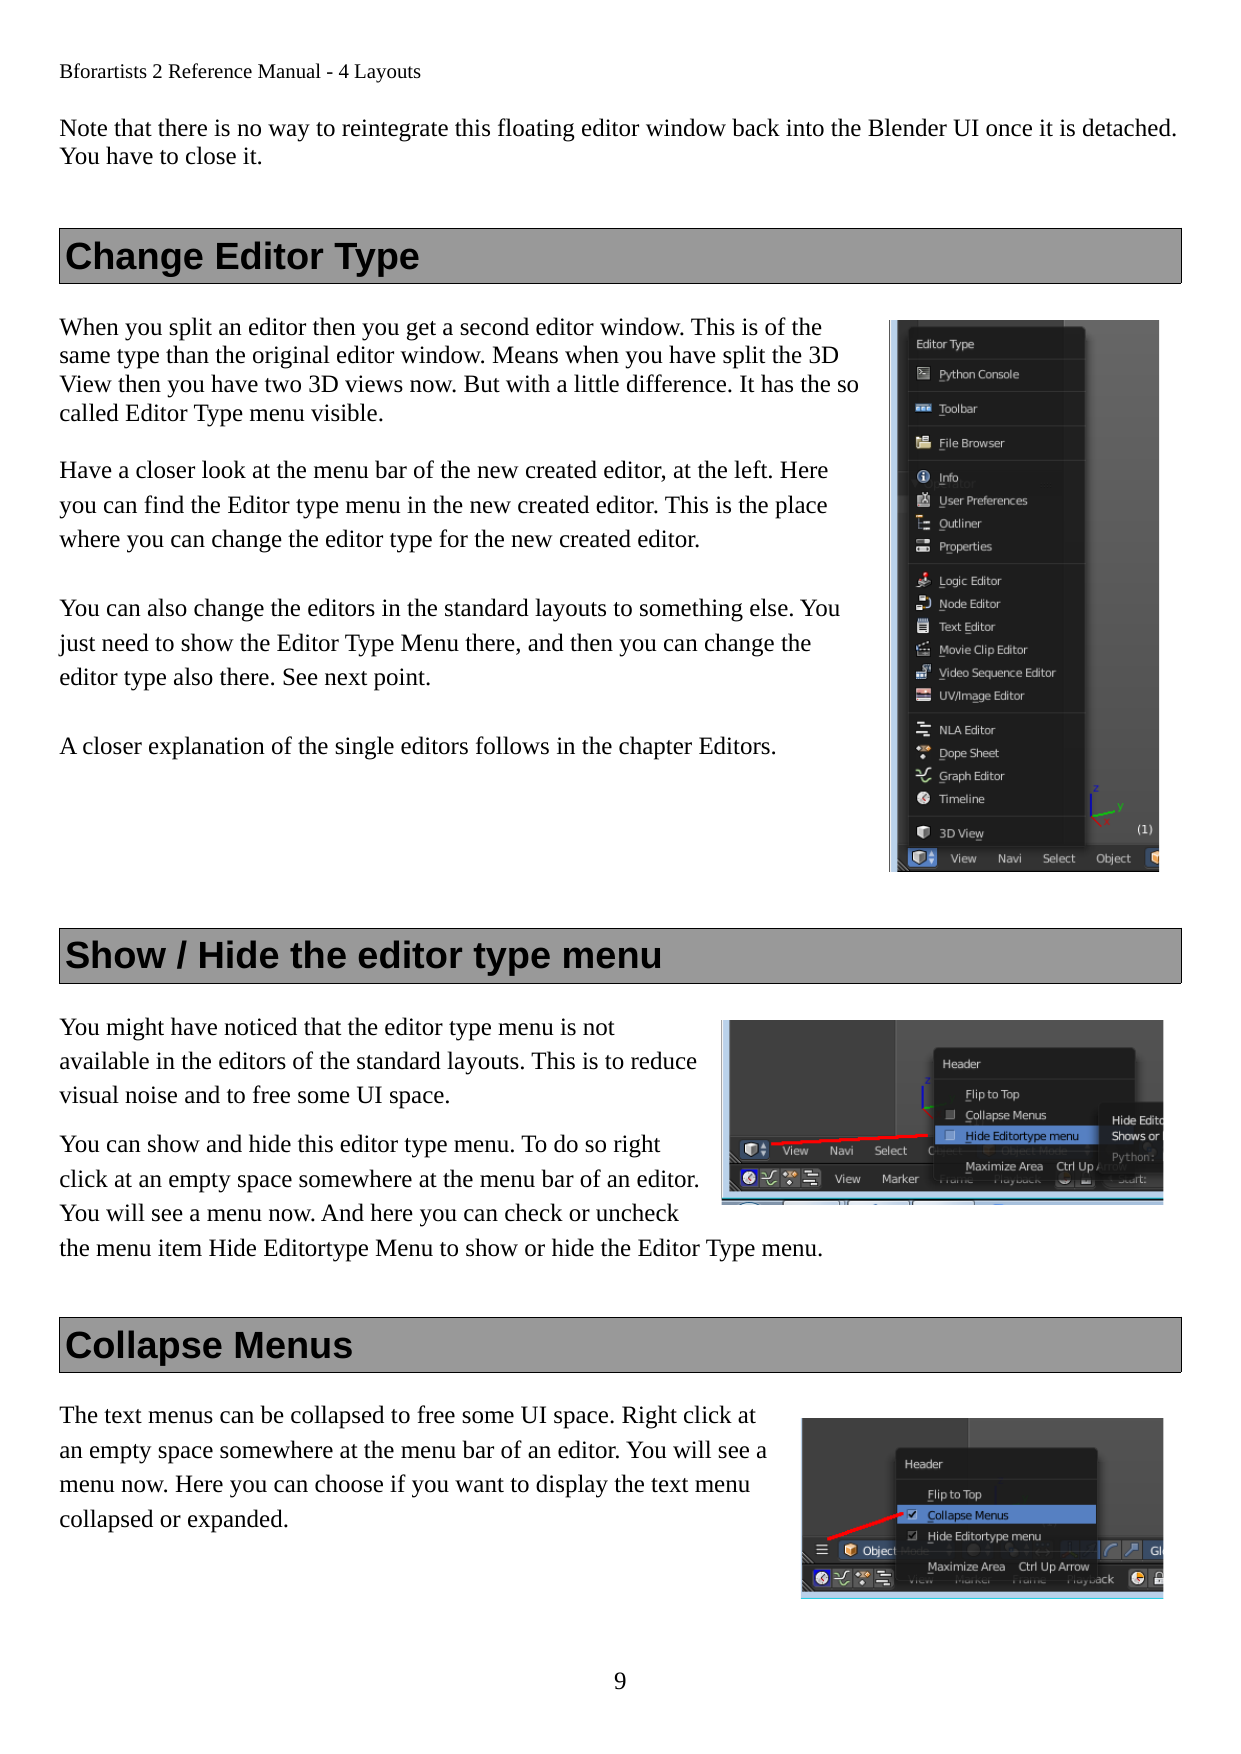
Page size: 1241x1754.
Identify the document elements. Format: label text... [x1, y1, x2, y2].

table_header Change Editor Type [60, 229, 1181, 283]
picture [800, 1418, 1164, 1599]
text Have a closer look at the menu bar of the new created editor, at the left. Here you can find the Editor type menu in the new created editor. This is the place where you can change the editor type for the new created editor. You can also change the editors in the standard layouts to something else. You just need to show the Editor Type Menu there, and then you can change the editor type also there. See next point. A closer explanation of the single editors follows in the chapter Editors. [59, 455, 889, 760]
text When you split an editor then you get a second editor window. This is of the same type than the original editor window. Means when you have split the 3D View then you have two 3D views now. But with a little difference. It has the so called Editor Type menu visible. [59, 312, 1181, 455]
text You can show and hide this editor type menu. To do so right click at an empty space somewhere at the menu bar of an editor. You will see a menu now. And here you can check or uncheck the menu item Hide Editortype Menu to show or hide the Editor Type menu. [59, 1129, 1181, 1296]
text Note that there is no way to reintegrate this floating editor window back into the Blender UI once it is detached. You have to close it. [59, 113, 1181, 170]
table_header Collapse Menus [60, 1318, 1181, 1372]
table_header Show / Hide the editor type menu [60, 929, 1181, 983]
text The text menus can be collapsed to free some UI space. Right click at an empty space somewhere at the menu bar of an editor. You will see a menu now. Here you can choose if you want to display the text menu collapsed or expanded. [59, 1401, 1181, 1533]
text You might have noticed that the editor type menu is not available in the editors of the standard layouts. This is to reduce visual noise and to free some UI space. [59, 1012, 1181, 1109]
picture [889, 320, 1160, 872]
picture [721, 1020, 1164, 1205]
